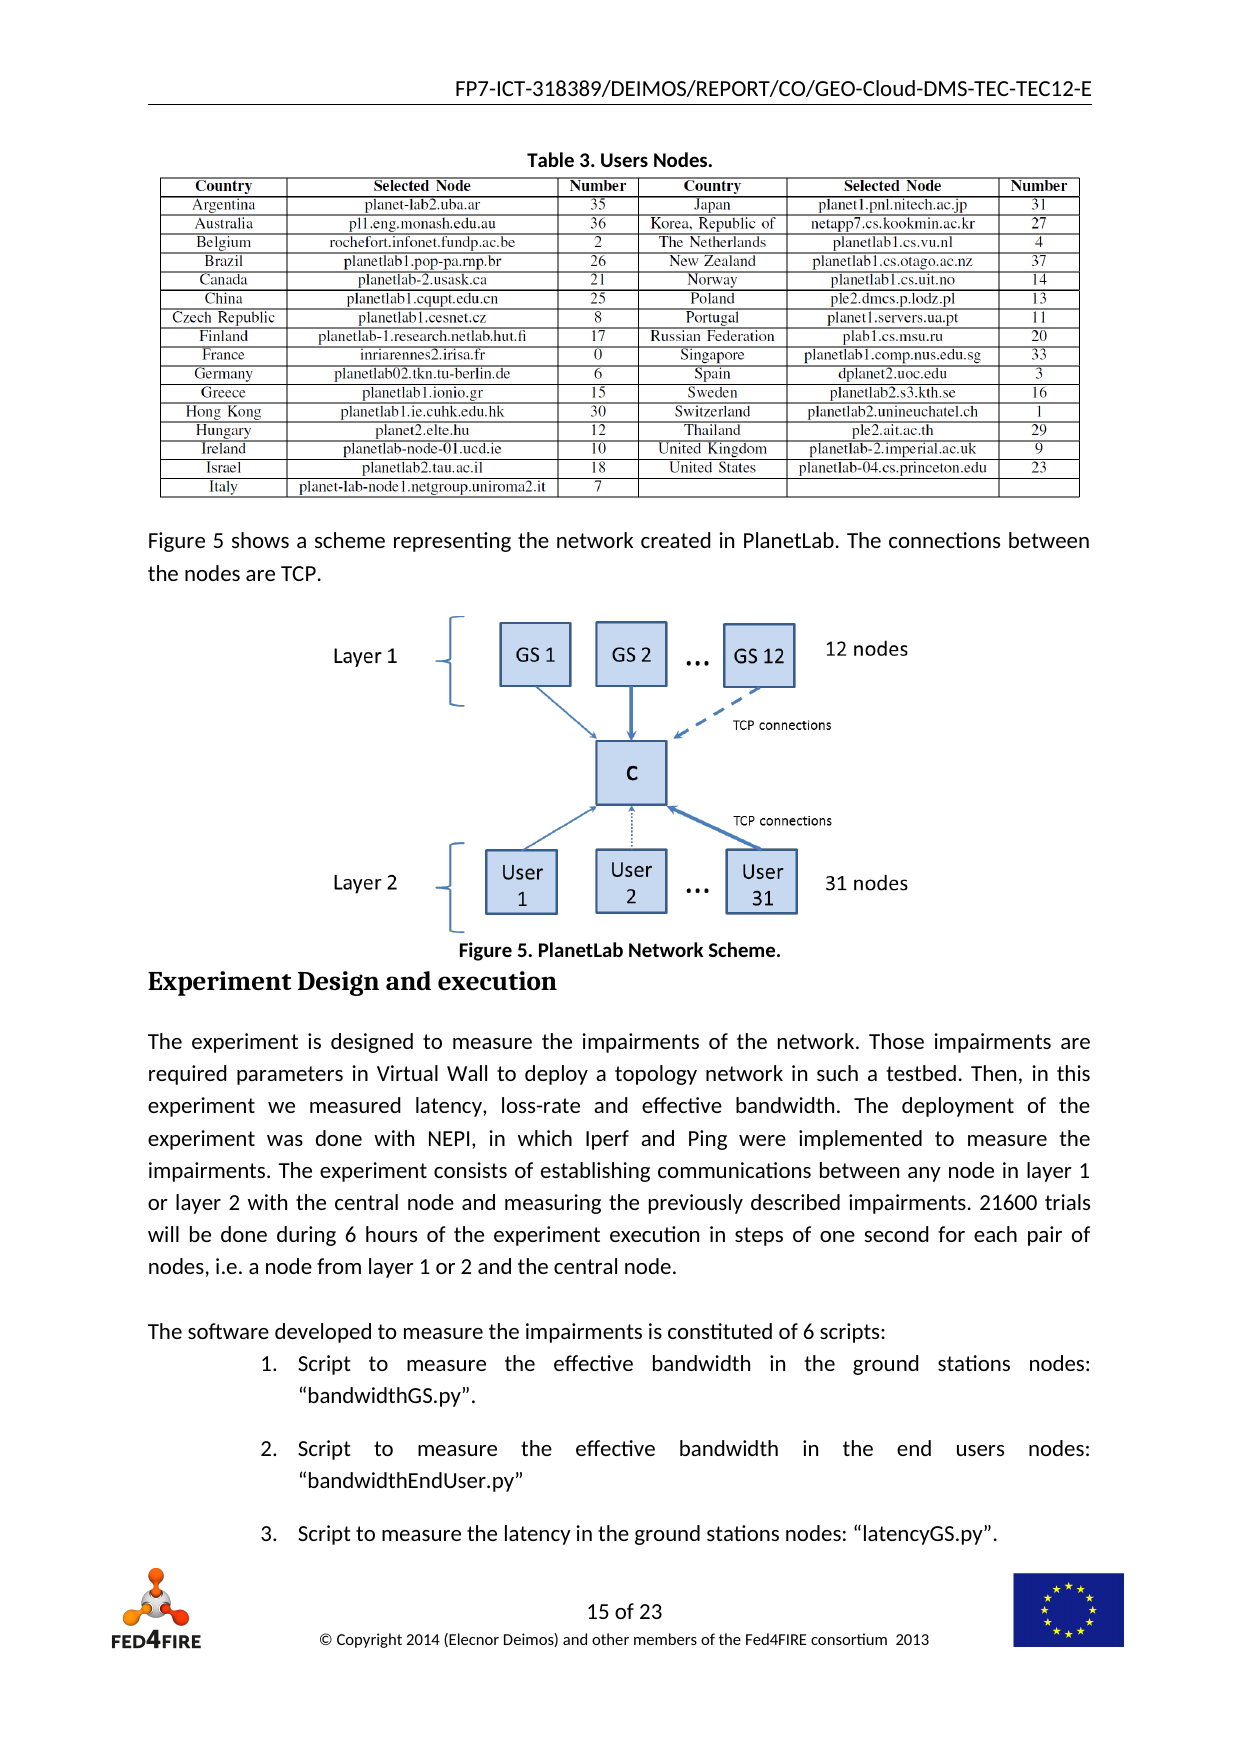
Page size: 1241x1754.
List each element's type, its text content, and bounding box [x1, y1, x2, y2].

list Script to measure the effective bandwidth in the ground stations nodes: “bandwidthGS.py”. [260, 1349, 1092, 1409]
text Figure 4 shows a scheme representing the network created in PlanetLab. The connections between the nodes are TCP. [148, 527, 1092, 587]
text The software developed to measure the impairments is constituted of 6 scripts: [148, 1317, 1092, 1345]
text Table 3. Users Nodes. [148, 148, 1092, 173]
list Script to measure the latency in the ground stations nodes: “latencyGS.py”. [260, 1519, 1092, 1547]
text The experiment is designed to measure the impairments of the network. Those impairments are required parameters in Virtual Wall to deploy a topology network in such a testbed. Then, in this experiment we measured latency, loss-rate and effective bandwidth. The deployment of the experiment was done with NEPI, in which Iperf and Ping were implemented to measure the impairments. The experiment consists of establishing communications between any node in layer 1 or layer 2 with the central node and measuring the previously described impairments. 21600 trials will be done during 6 hours of the experiment execution in steps of one second for each pair of nodes, i.e. a node from layer 1 or 2 and the central node. [148, 1027, 1092, 1280]
subtitle Experiment Design and execution [148, 966, 1092, 997]
list Script to measure the effective bandwidth in the end users nodes: “bandwidthEndUser.py” [260, 1434, 1092, 1494]
text Figure 5. PlanetLab Network Scheme. [148, 937, 1092, 963]
